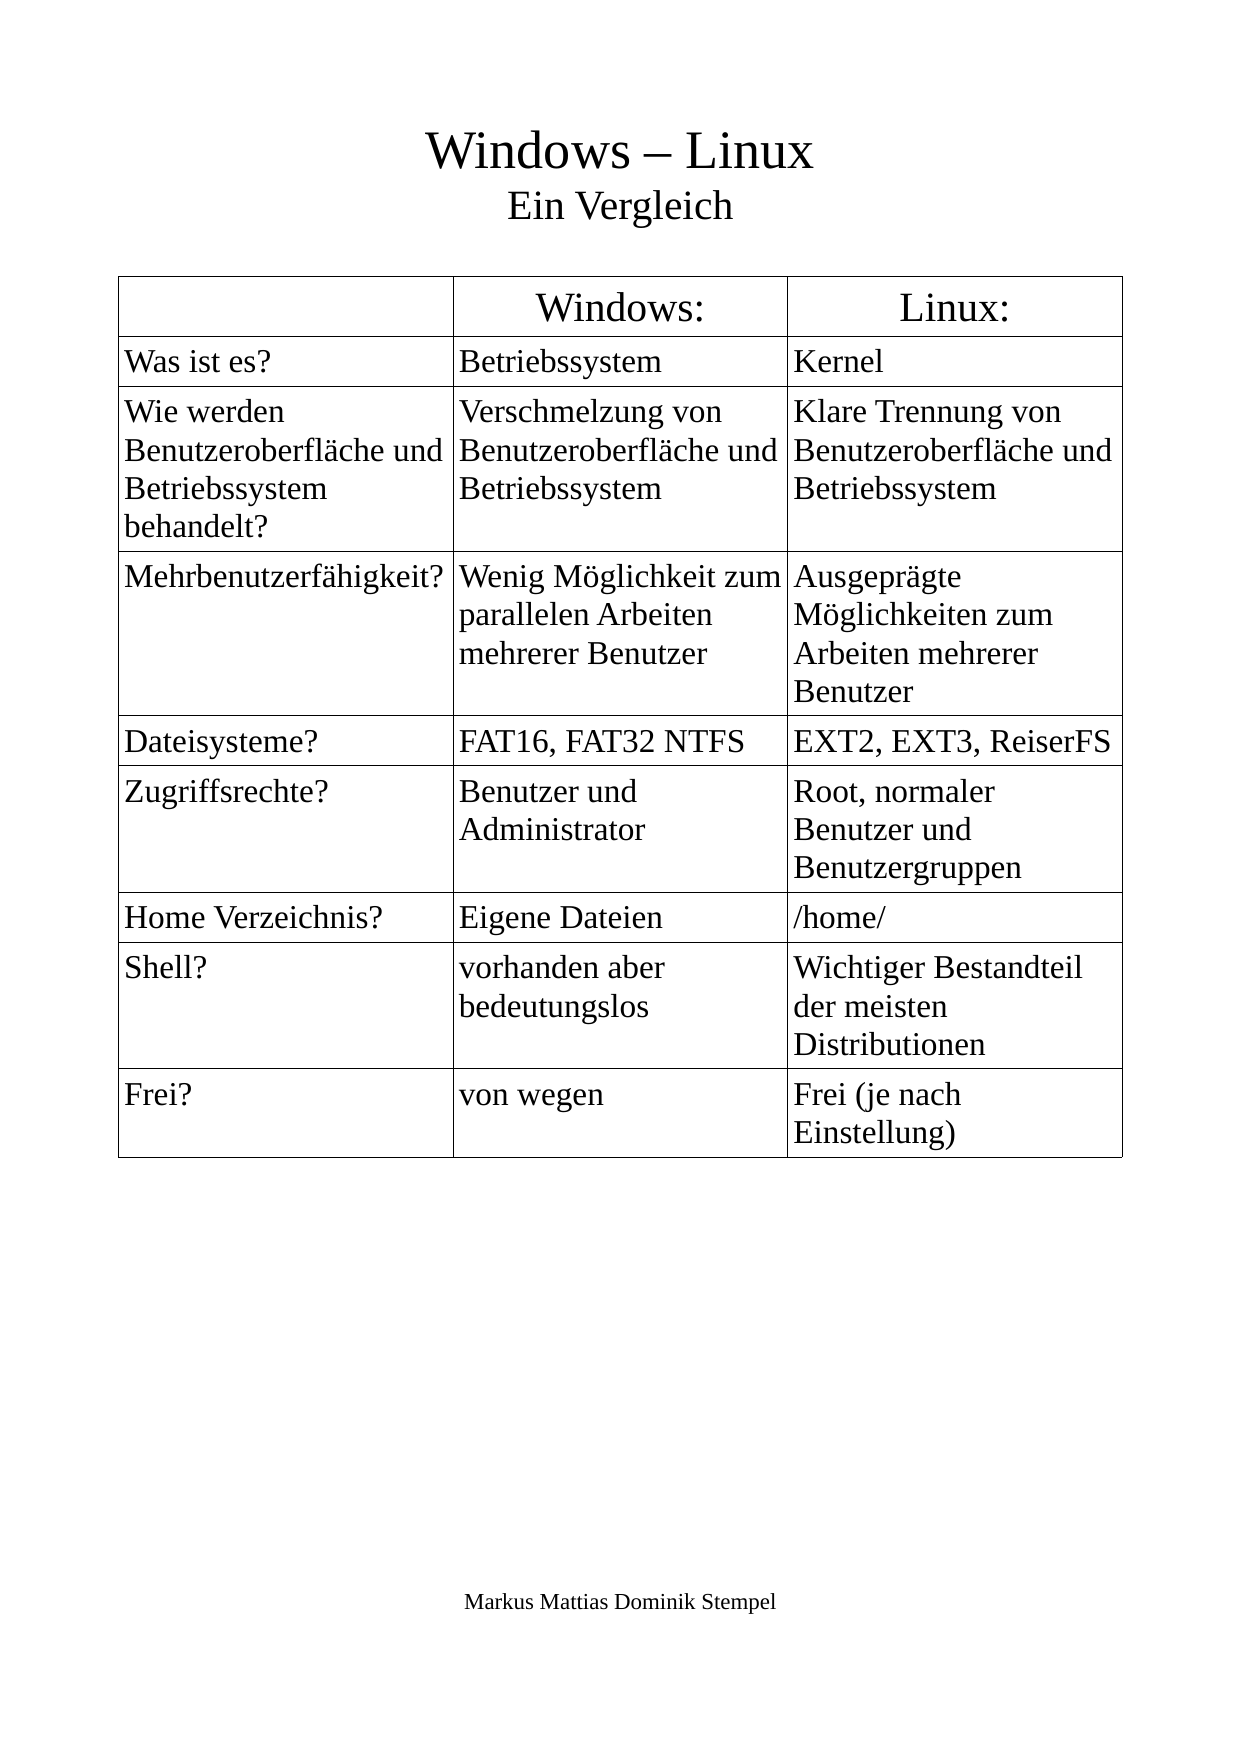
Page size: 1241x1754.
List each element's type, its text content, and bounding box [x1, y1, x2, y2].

text Windows – Linux [118, 118, 1122, 180]
table_cell Betriebssystem [454, 337, 787, 386]
table_cell Wie werden Benutzeroberfläche und Betriebssystem behandelt? [119, 387, 453, 551]
table_cell Was ist es? [119, 337, 453, 386]
table_cell Zugriffsrechte? [119, 766, 453, 892]
table_header Linux: [788, 277, 1122, 336]
table_cell Mehrbenutzerfähigkeit? [119, 552, 453, 715]
table_cell Dateisysteme? [119, 716, 453, 765]
table_cell EXT2, EXT3, ReiserFS [788, 716, 1122, 765]
table_cell vorhanden aber bedeutungslos [454, 943, 787, 1068]
table_cell von wegen [454, 1069, 787, 1157]
table_cell Frei (je nach Einstellung) [788, 1069, 1122, 1157]
text Markus Mattias Dominik Stempel [118, 1588, 1122, 1614]
table_cell Shell? [119, 943, 453, 1068]
table_cell Kernel [788, 337, 1122, 386]
table_cell Verschmelzung von Benutzeroberfläche und Betriebssystem [454, 387, 787, 551]
table_cell /home/ [788, 893, 1122, 942]
table_cell Wichtiger Bestandteil der meisten Distributionen [788, 943, 1122, 1068]
text Ein Vergleich [118, 180, 1122, 228]
table_cell Root, normaler Benutzer und Benutzergruppen [788, 766, 1122, 892]
table_cell Benutzer und Administrator [454, 766, 787, 892]
table_header [119, 277, 453, 336]
table_cell Frei? [119, 1069, 453, 1157]
table_header Windows: [454, 277, 787, 336]
table_cell Klare Trennung von Benutzeroberfläche und Betriebssystem [788, 387, 1122, 551]
table_cell FAT16, FAT32 NTFS [454, 716, 787, 765]
table_cell Eigene Dateien [454, 893, 787, 942]
table_cell Ausgeprägte Möglichkeiten zum Arbeiten mehrerer Benutzer [788, 552, 1122, 715]
table_cell Wenig Möglichkeit zum parallelen Arbeiten mehrerer Benutzer [454, 552, 787, 715]
table_cell Home Verzeichnis? [119, 893, 453, 942]
